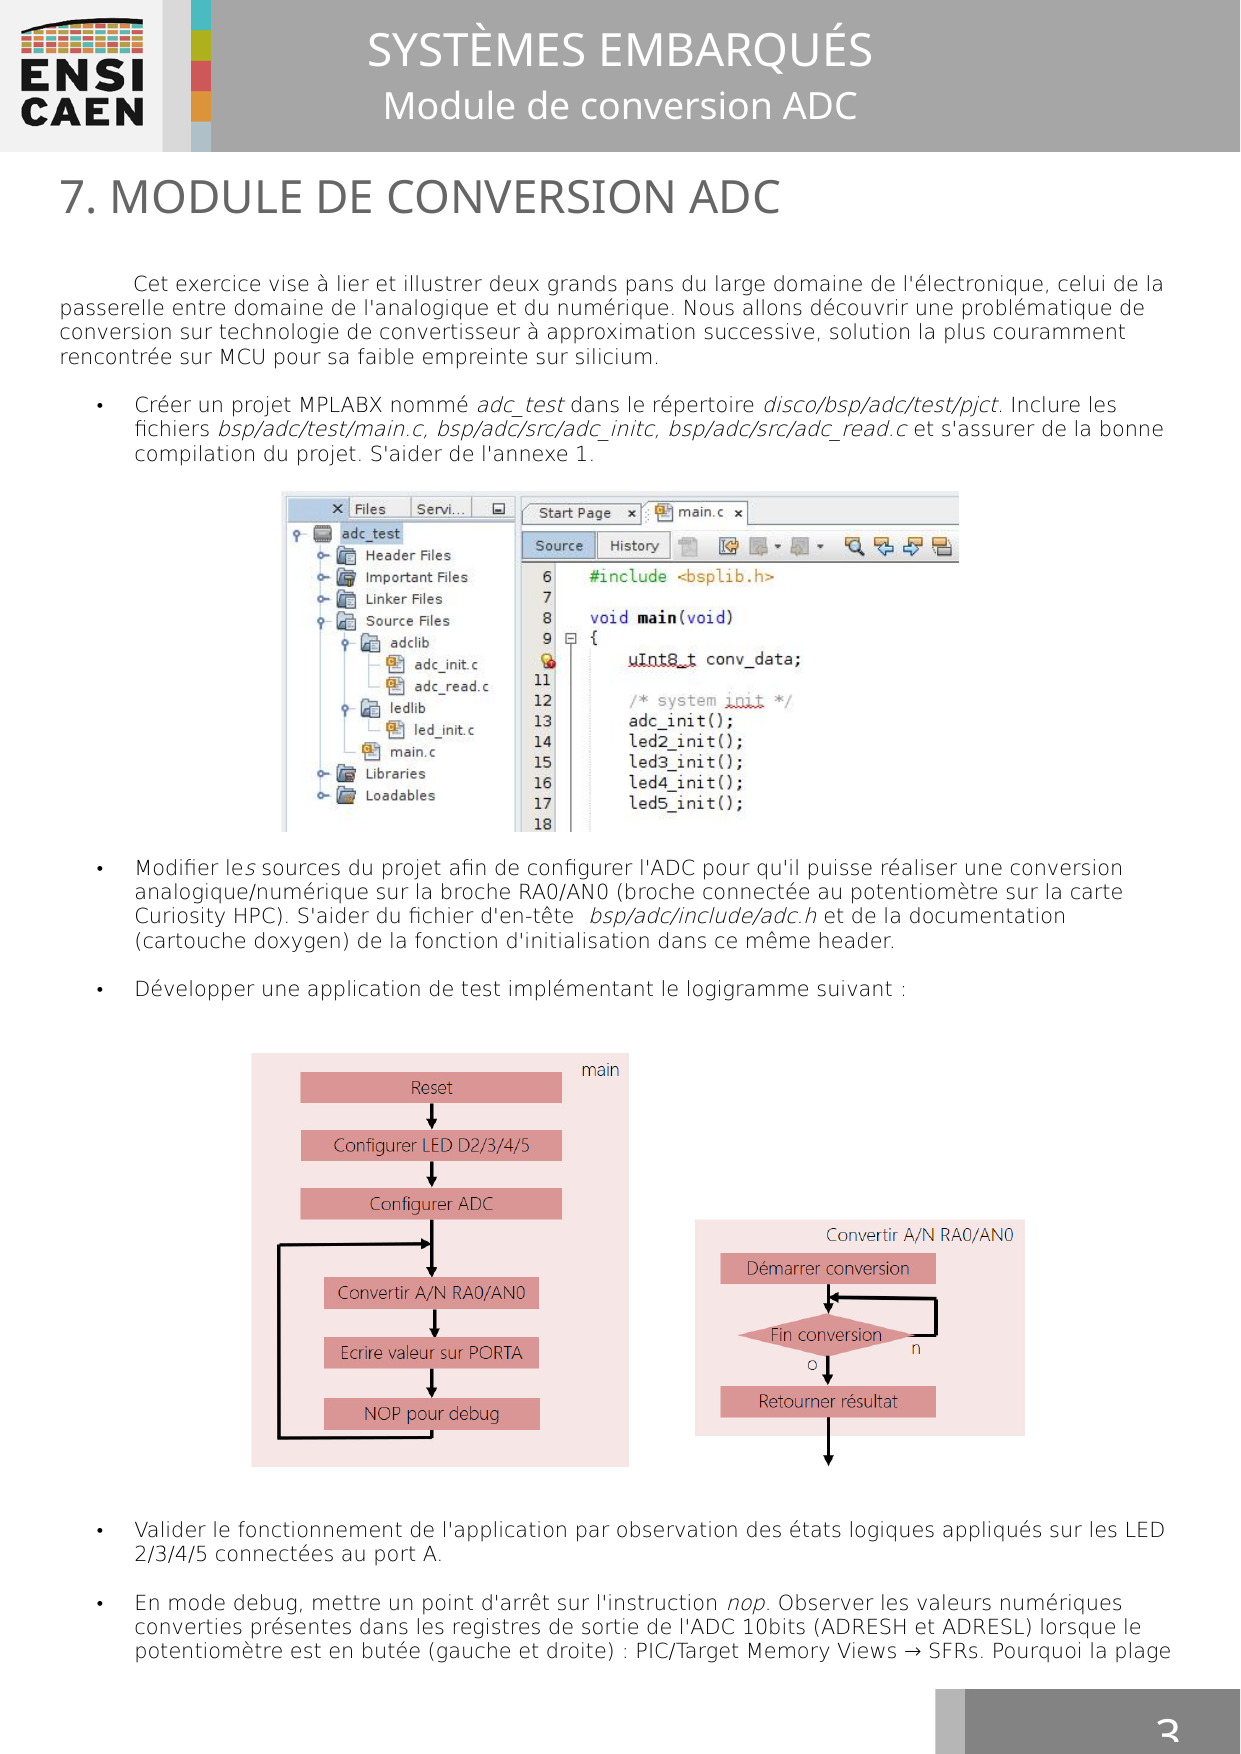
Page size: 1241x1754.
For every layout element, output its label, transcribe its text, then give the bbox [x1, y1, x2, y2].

picture [935, 1689, 1241, 1754]
list Développer une application de test implémentant le logigramme suivant : [97, 977, 1181, 1002]
picture [0, 0, 1241, 152]
list Créer un projet MPLABX nommé adc_test dans le répertoire disco/bsp/adc/test/pjct. Inclure les fichiers bsp/adc/test/main.c, bsp/adc/src/adc_initc, bsp/adc/src/adc_read.c et s'assurer de la bonne compilation du projet. S'aider de l'annexe 1. [97, 393, 1181, 466]
text Cet exercice vise à lier et illustrer deux grands pans du large domaine de l'électronique, celui de la passerelle entre domaine de l'analogique et du numérique. Nous allons découvrir une problématique de conversion sur technologie de convertisseur à approximation successive, solution la plus couramment rencontrée sur MCU pour sa faible empreinte sur silicium. [59, 272, 1181, 369]
picture [103, 1050, 1137, 1470]
text 7. MODULE DE CONVERSION ADC [59, 164, 1181, 226]
list Modifier les sources du projet afin de configurer l'ADC pour qu'il puisse réaliser une conversion analogique/numérique sur la broche RA0/AN0 (broche connectée au potentiomètre sur la carte Curiosity HPC). S'aider du fichier d'en-tête bsp/adc/include/adc.h et de la documentation (cartouche doxygen) de la fonction d'initialisation dans ce même header. [97, 856, 1181, 953]
list En mode debug, mettre un point d'arrêt sur l'instruction nop. Observer les valeurs numériques converties présentes dans les registres de sortie de l'ADC 10bits (ADRESH et ADRESL) lorsque le potentiomètre est en butée (gauche et droite) : PIC/Target Memory Views → SFRs. Pourquoi la plage [97, 1591, 1181, 1663]
picture [281, 490, 959, 832]
list Valider le fonctionnement de l'application par observation des états logiques appliqués sur les LED 2/3/4/5 connectées au port A. [97, 1518, 1181, 1566]
